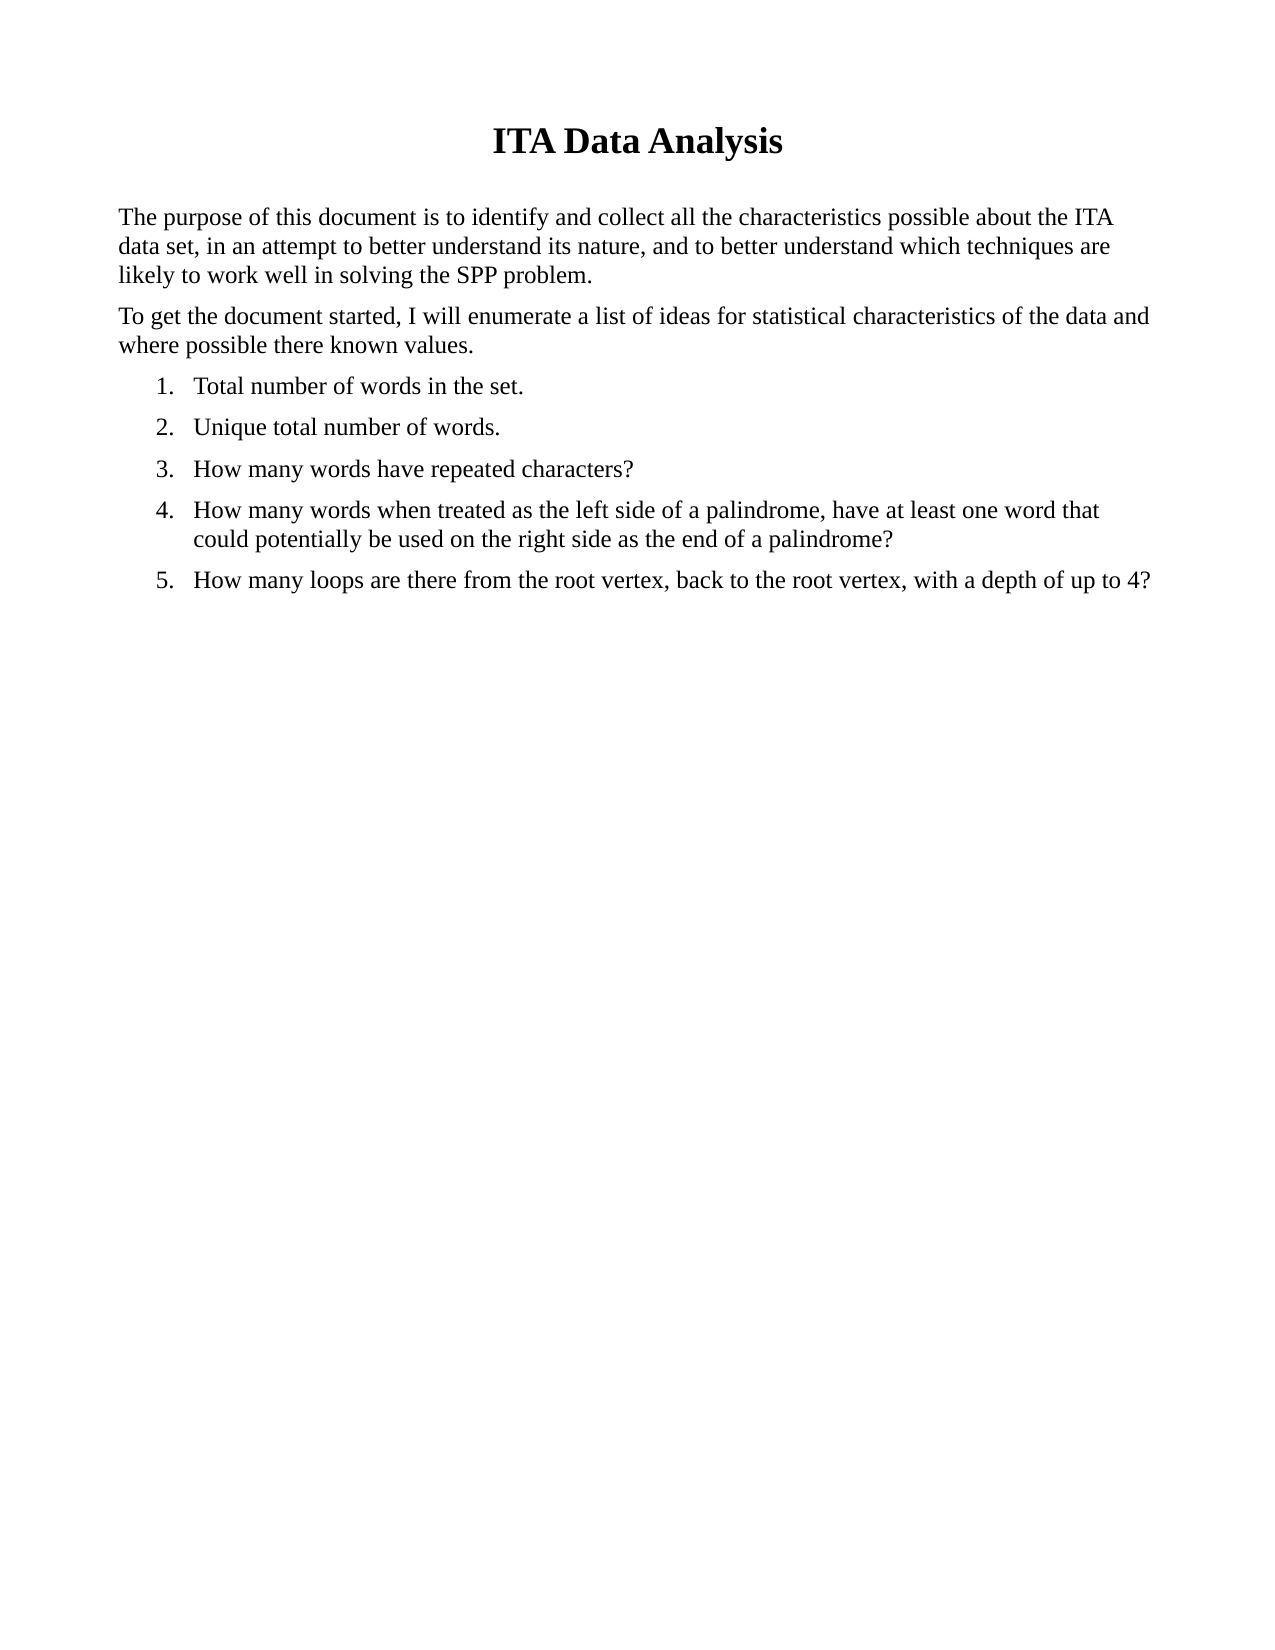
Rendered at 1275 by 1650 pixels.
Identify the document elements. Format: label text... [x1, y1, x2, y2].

text The purpose of this document is to identify and collect all the characteristics possible about the ITA data set, in an attempt to better understand its nature, and to better understand which techniques are likely to work well in solving the SPP problem. [118, 202, 1157, 289]
list How many words have repeated characters? [156, 454, 1157, 482]
list How many loops are there from the root vertex, back to the root vertex, with a depth of up to 4? [156, 565, 1157, 594]
text To get the document started, I will enumerate a list of ideas for statistical characteristics of the data and where possible there known values. [118, 301, 1157, 359]
list Total number of words in the set. [156, 371, 1157, 400]
list Unique total number of words. [156, 412, 1157, 441]
title ITA Data Analysis [118, 118, 1157, 161]
list How many words when treated as the left side of a palindrome, have at least one word that could potentially be used on the right side as the end of a palindrome? [156, 495, 1157, 552]
